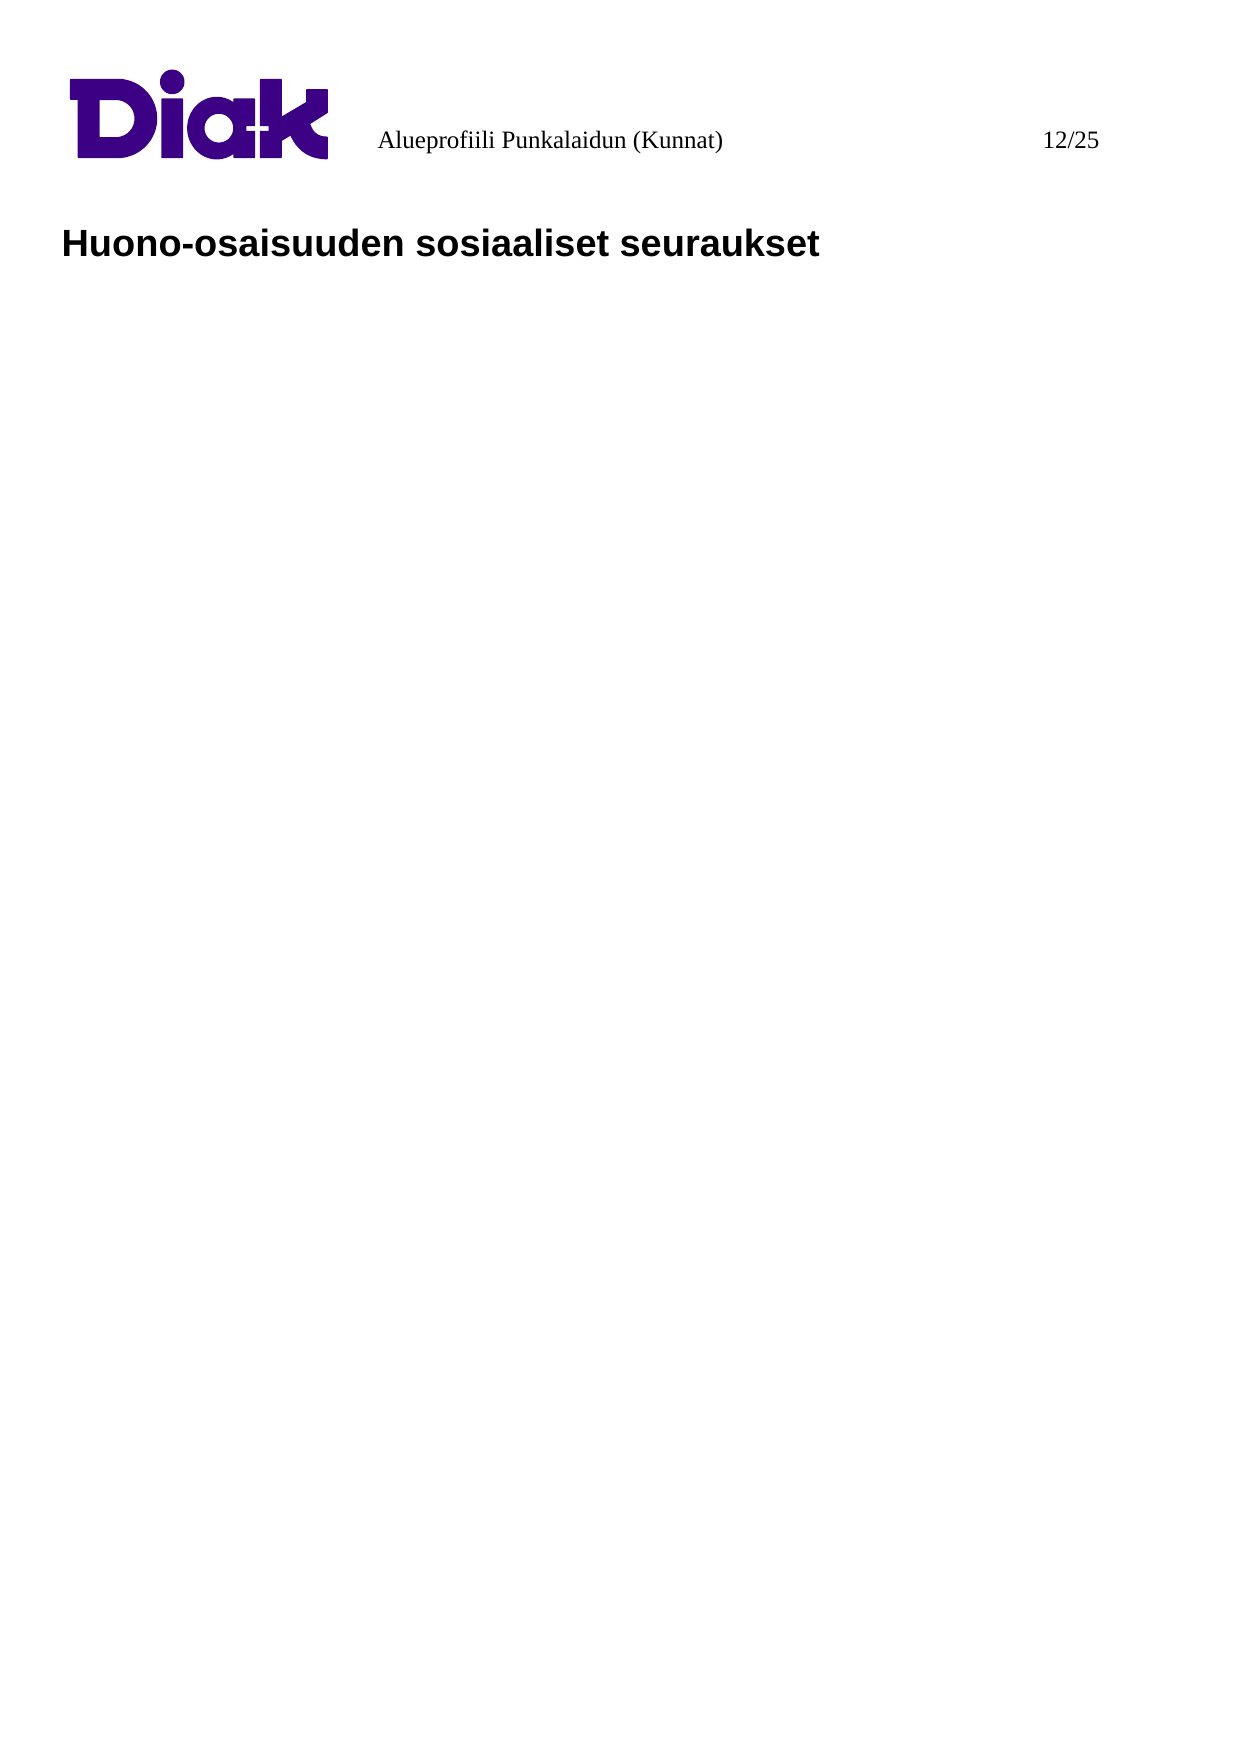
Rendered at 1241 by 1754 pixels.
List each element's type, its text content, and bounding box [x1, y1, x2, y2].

subtitle Huono-osaisuuden sosiaaliset seuraukset [61, 221, 1179, 265]
